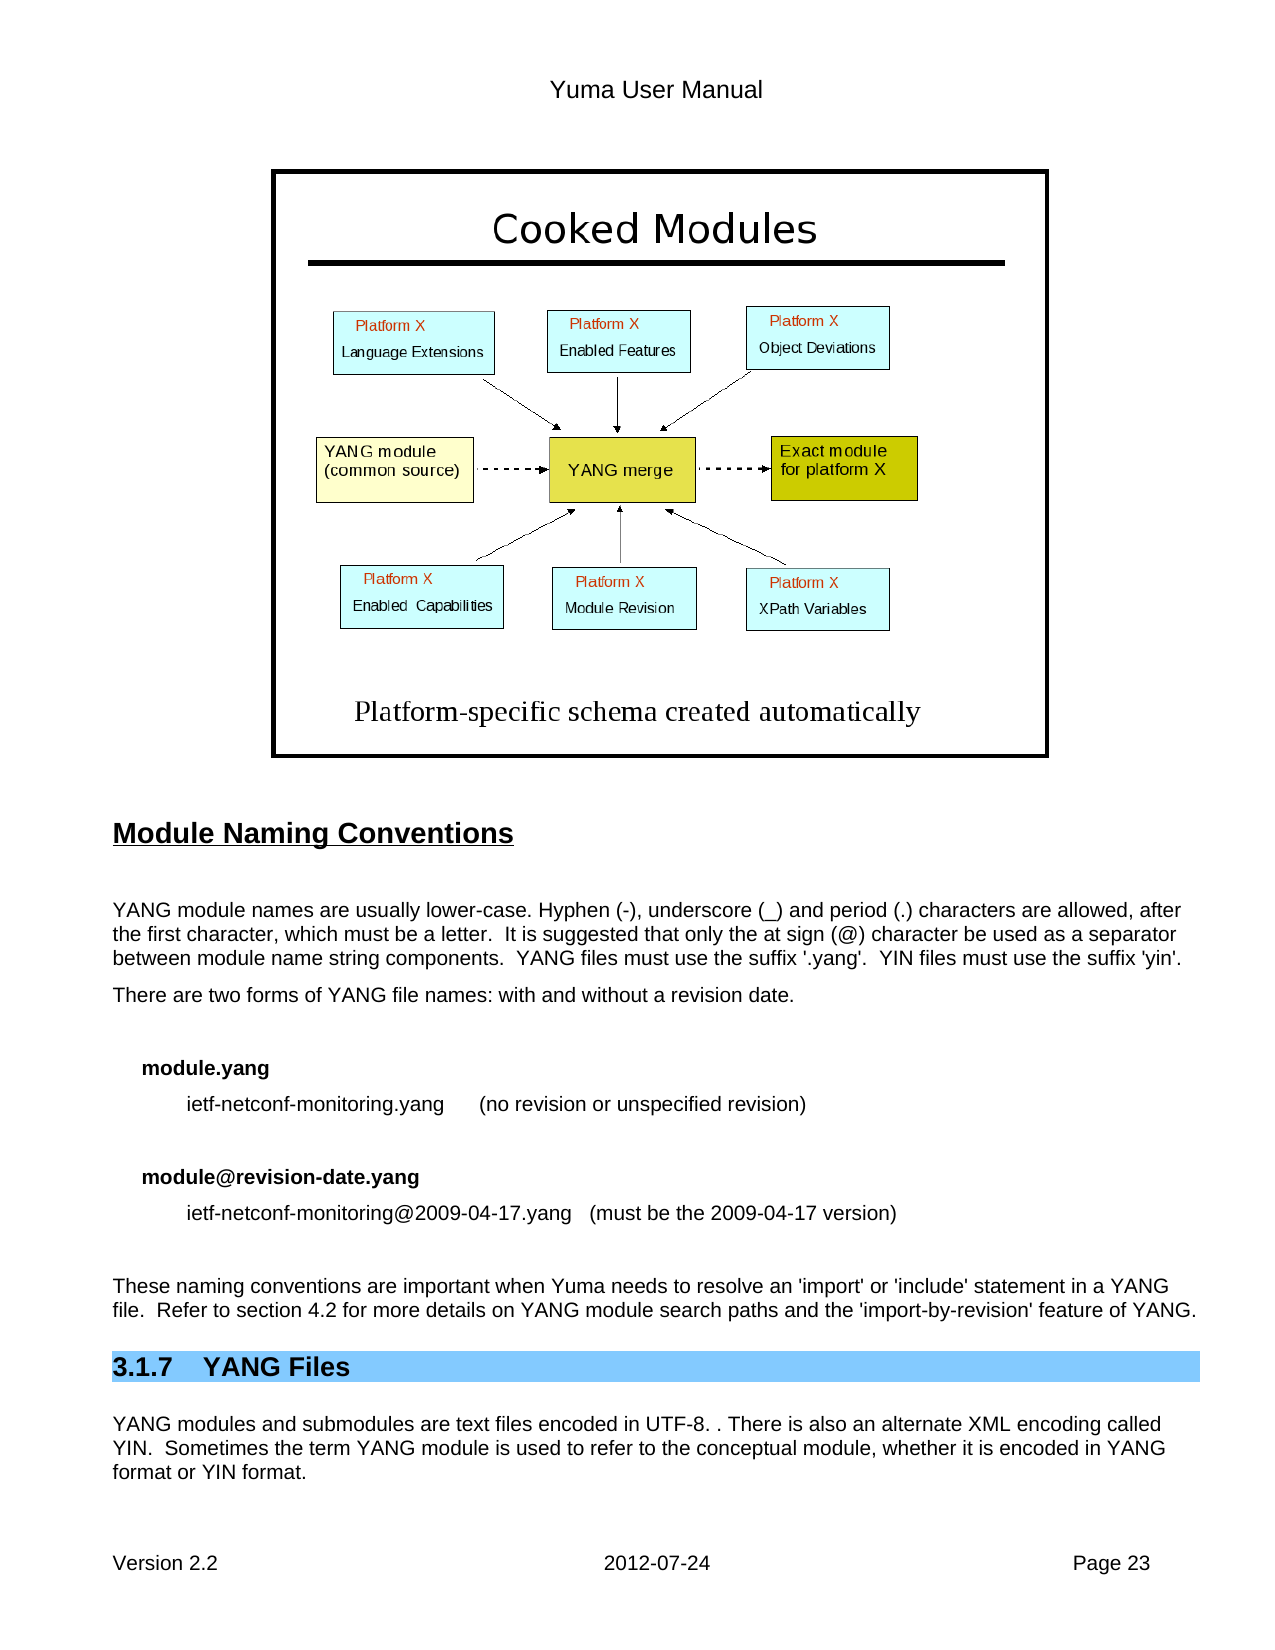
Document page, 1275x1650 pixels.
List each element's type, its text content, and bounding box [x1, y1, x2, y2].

text These naming conventions are important when Yuma needs to resolve an 'import' or 'include' statement in a YANG file. Refer to section 4.2 for more details on YANG module search paths and the 'import-by-revision' feature of YANG. [112, 1274, 1200, 1322]
text Module Naming Conventions [112, 816, 1200, 849]
subtitle YANG Files [112, 1351, 1200, 1382]
text ietf-netconf-monitoring@2009-04-17.yang (must be the 2009-04-17 version) [112, 1201, 1200, 1225]
picture [211, 133, 1101, 780]
text There are two forms of YANG file names: with and without a revision date. [112, 982, 1200, 1006]
text module.yang [112, 1055, 1200, 1079]
text YANG modules and submodules are text files encoded in UTF-8. . There is also an alternate XML encoding called YIN. Sometimes the term YANG module is used to refer to the conceptual module, whether it is encoded in YANG format or YIN format. [112, 1412, 1200, 1483]
text module@revision-date.yang [112, 1165, 1200, 1189]
text ietf-netconf-monitoring.yang (no revision or unspecified revision) [112, 1092, 1200, 1116]
text YANG module names are usually lower-case. Hyphen (-), underscore (_) and period (.) characters are allowed, after the first character, which must be a letter. It is suggested that only the at sign (@) character be used as a separator between module name string components. YANG files must use the suffix '.yang'. YIN files must use the suffix 'yin'. [112, 898, 1200, 970]
